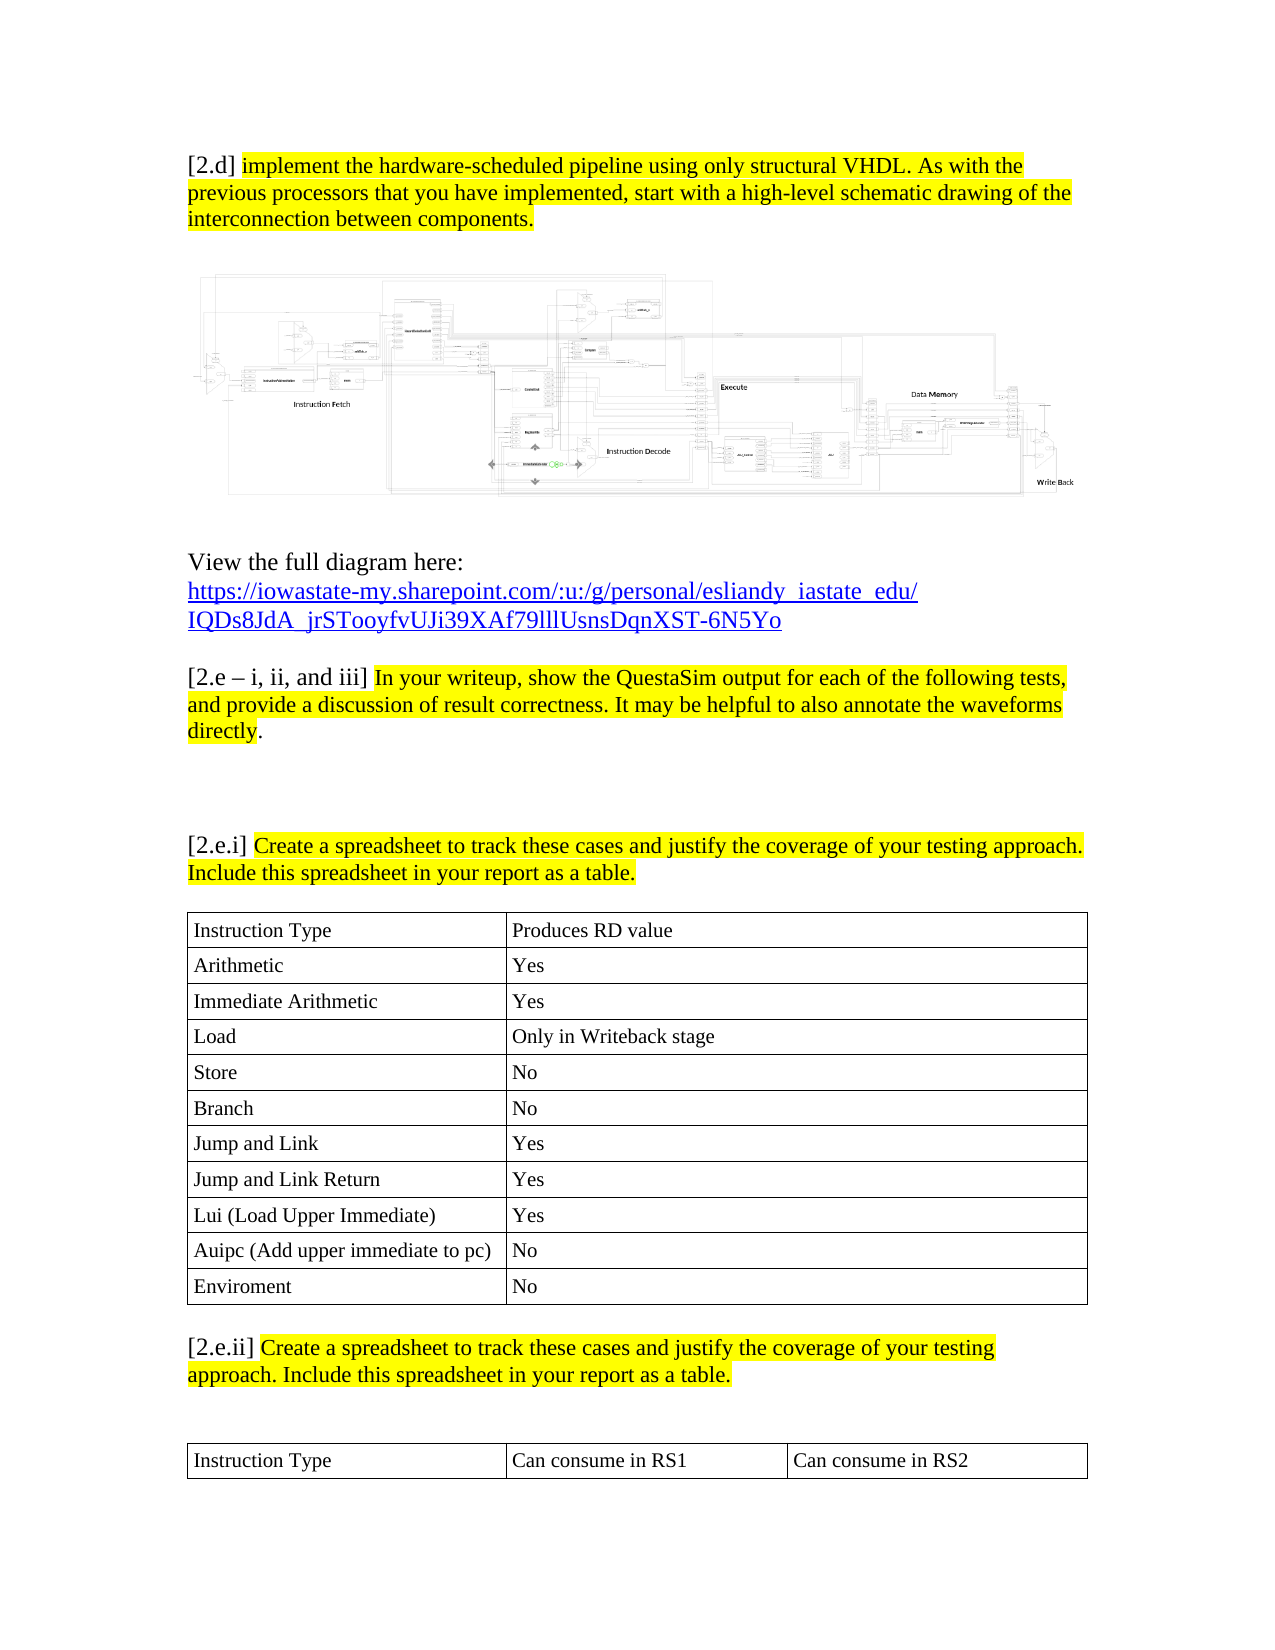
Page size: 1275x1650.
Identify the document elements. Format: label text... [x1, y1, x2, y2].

table_cell Enviroment [188, 1269, 506, 1303]
text https://iowastate-my.sharepoint.com/:u:/g/personal/esliandy_iastate_edu/IQDs8JdA_jrSTooyfvUJi39XAf79lllUsnsDqnXST-6N5Yo [187, 576, 1087, 634]
text [2.e.i] Create a spreadsheet to track these cases and justify the coverage of your testing approach. Include this spreadsheet in your report as a table. [187, 830, 1087, 885]
text [2.e – i, ii, and iii] In your writeup, show the QuestaSim output for each of the following tests, and provide a discussion of result correctness. It may be helpful to also annotate the waveforms directly. [187, 662, 1087, 744]
table_cell Yes [507, 1126, 1087, 1161]
text View the full diagram here: [187, 547, 1087, 576]
table_cell Load [188, 1020, 506, 1054]
table_cell Arithmetic [188, 948, 506, 983]
table_cell Yes [507, 984, 1087, 1018]
picture [187, 260, 1088, 519]
text [2.d] implement the hardware-scheduled pipeline using only structural VHDL. As with the previous processors that you have implemented, start with a high-level schematic drawing of the interconnection between components. [187, 150, 1087, 231]
table_cell No [507, 1269, 1087, 1303]
table_cell Yes [507, 1198, 1087, 1232]
table_cell Immediate Arithmetic [188, 984, 506, 1018]
table_cell Lui (Load Upper Immediate) [188, 1198, 506, 1232]
table_header Instruction Type [188, 913, 506, 947]
table_header Instruction Type [188, 1444, 506, 1478]
table_cell Jump and Link Return [188, 1162, 506, 1197]
table_header Produces RD value [507, 913, 1087, 947]
table_cell Only in Writeback stage [507, 1020, 1087, 1054]
table_cell Store [188, 1055, 506, 1090]
table_cell No [507, 1233, 1087, 1268]
text [2.e.ii] Create a spreadsheet to track these cases and justify the coverage of your testing approach. Include this spreadsheet in your report as a table. [187, 1332, 1087, 1387]
table_cell Yes [507, 948, 1087, 983]
table_cell Yes [507, 1162, 1087, 1197]
table_header Can consume in RS2 [788, 1444, 1087, 1478]
table_cell Auipc (Add upper immediate to pc) [188, 1233, 506, 1268]
table_cell No [507, 1055, 1087, 1090]
table_header Can consume in RS1 [507, 1444, 787, 1478]
table_cell No [507, 1091, 1087, 1125]
table_cell Jump and Link [188, 1126, 506, 1161]
table_cell Branch [188, 1091, 506, 1125]
